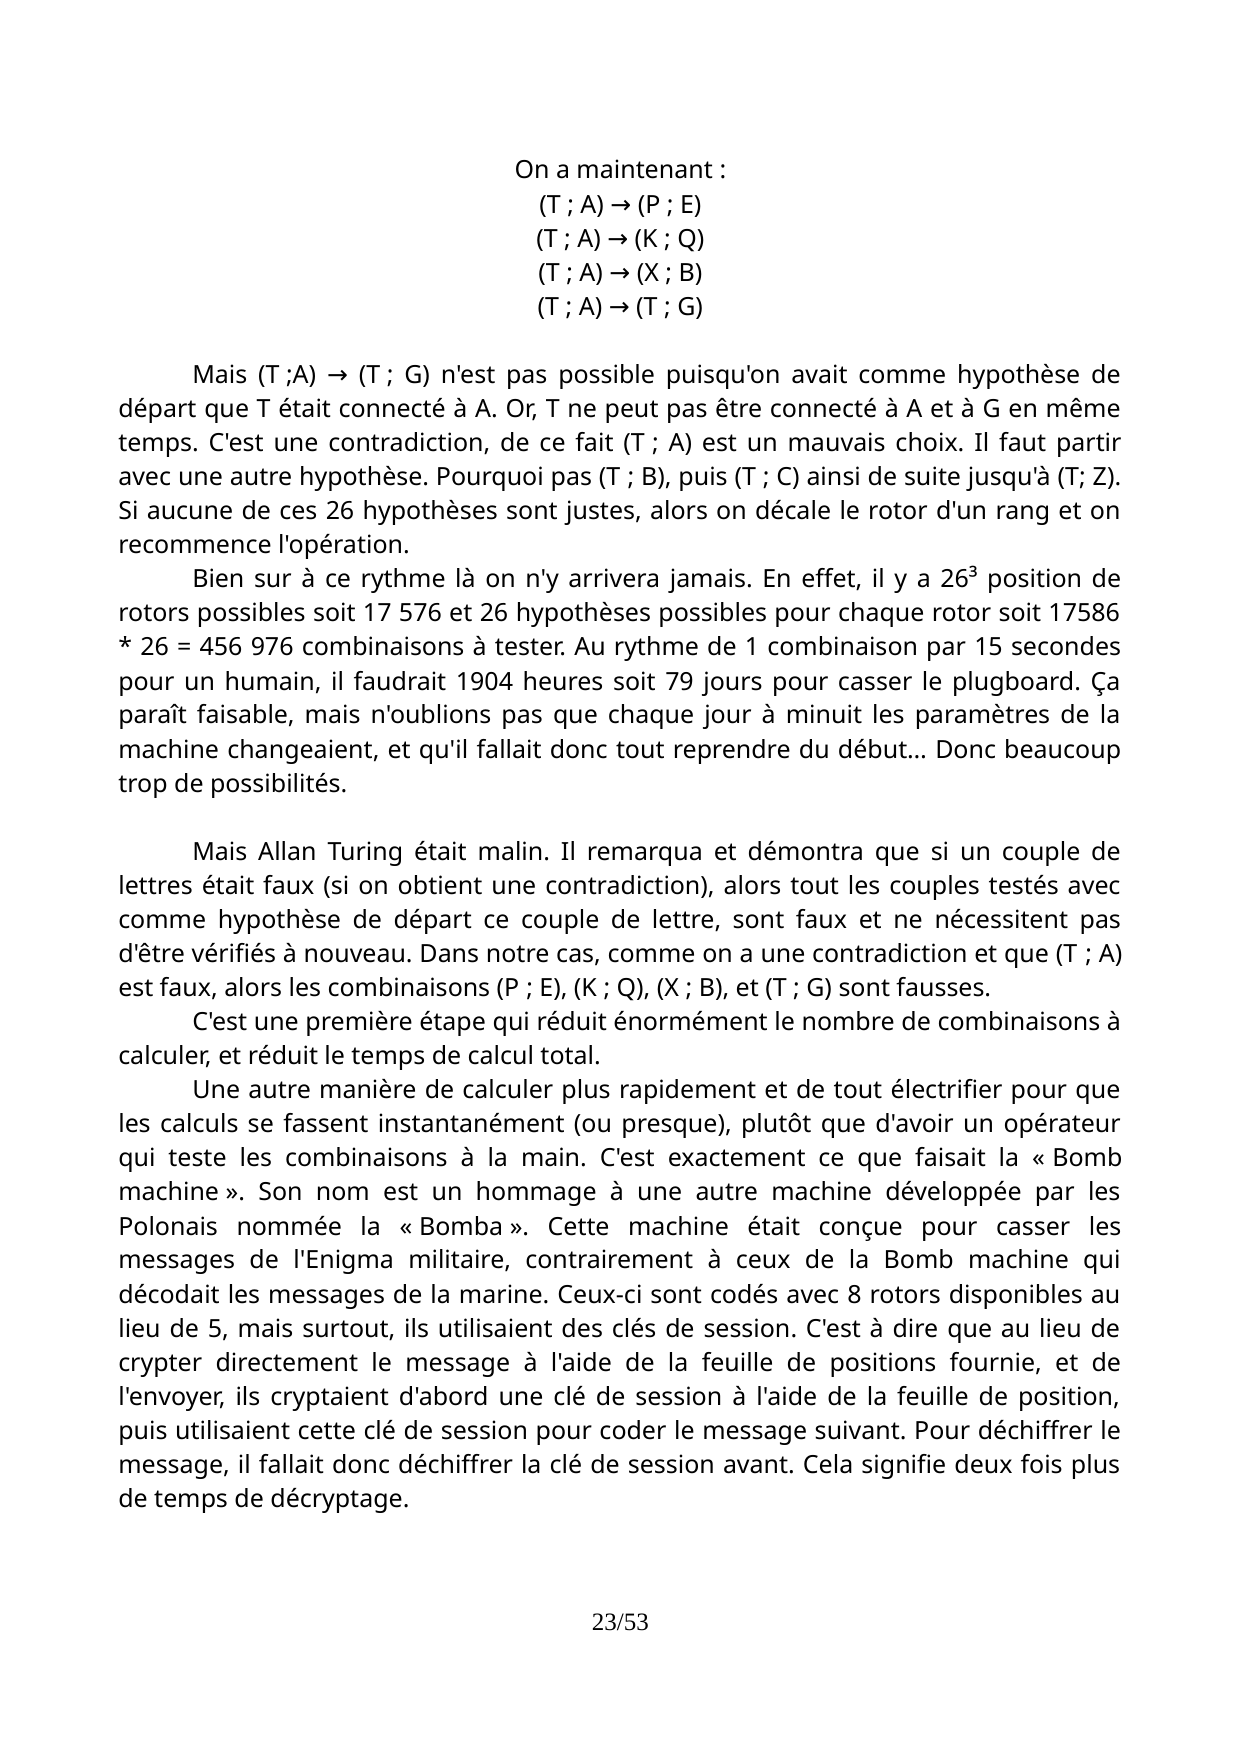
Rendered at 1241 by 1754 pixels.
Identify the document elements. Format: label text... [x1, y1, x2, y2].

text Mais (T ;A) → (T ; G) n'est pas possible puisqu'on avait comme hypothèse de départ que T était connecté à A. Or, T ne peut pas être connecté à A et à G en même temps. C'est une contradiction, de ce fait (T ; A) est un mauvais choix. Il faut partir avec une autre hypothèse. Pourquoi pas (T ; B), puis (T ; C) ainsi de suite jusqu'à (T; Z). Si aucune de ces 26 hypothèses sont justes, alors on décale le rotor d'un rang et on recommence l'opération. [118, 357, 1122, 561]
text Une autre manière de calculer plus rapidement et de tout électrifier pour que les calculs se fassent instantanément (ou presque), plutôt que d'avoir un opérateur qui teste les combinaisons à la main. C'est exactement ce que faisait la « Bomb machine ». Son nom est un hommage à une autre machine développée par les Polonais nommée la « Bomba ». Cette machine était conçue pour casser les messages de l'Enigma militaire, contrairement à ceux de la Bomb machine qui décodait les messages de la marine. Ceux-ci sont codés avec 8 rotors disponibles au lieu de 5, mais surtout, ils utilisaient des clés de session. C'est à dire que au lieu de crypter directement le message à l'aide de la feuille de positions fournie, et de l'envoyer, ils cryptaient d'abord une clé de session à l'aide de la feuille de position, puis utilisaient cette clé de session pour coder le message suivant. Pour déchiffrer le message, il fallait donc déchiffrer la clé de session avant. Cela signifie deux fois plus de temps de décryptage. [118, 1072, 1122, 1515]
text C'est une première étape qui réduit énormément le nombre de combinaisons à calculer, et réduit le temps de calcul total. [118, 1004, 1122, 1072]
text (T ; A) → (K ; Q) [118, 220, 1122, 254]
text Bien sur à ce rythme là on n'y arrivera jamais. En effet, il y a 26³ position de rotors possibles soit 17 576 et 26 hypothèses possibles pour chaque rotor soit 17586 * 26 = 456 976 combinaisons à tester. Au rythme de 1 combinaison par 15 secondes pour un humain, il faudrait 1904 heures soit 79 jours pour casser le plugboard. Ça paraît faisable, mais n'oublions pas que chaque jour à minuit les paramètres de la machine changeaient, et qu'il fallait donc tout reprendre du début… Donc beaucoup trop de possibilités. [118, 561, 1122, 799]
text (T ; A) → (T ; G) [118, 288, 1122, 322]
text Mais Allan Turing était malin. Il remarqua et démontra que si un couple de lettres était faux (si on obtient une contradiction), alors tout les couples testés avec comme hypothèse de départ ce couple de lettre, sont faux et ne nécessitent pas d'être vérifiés à nouveau. Dans notre cas, comme on a une contradiction et que (T ; A) est faux, alors les combinaisons (P ; E), (K ; Q), (X ; B), et (T ; G) sont fausses. [118, 833, 1122, 1004]
text On a maintenant : [118, 152, 1122, 186]
text (T ; A) → (X ; B) [118, 254, 1122, 288]
text (T ; A) → (P ; E) [118, 186, 1122, 220]
